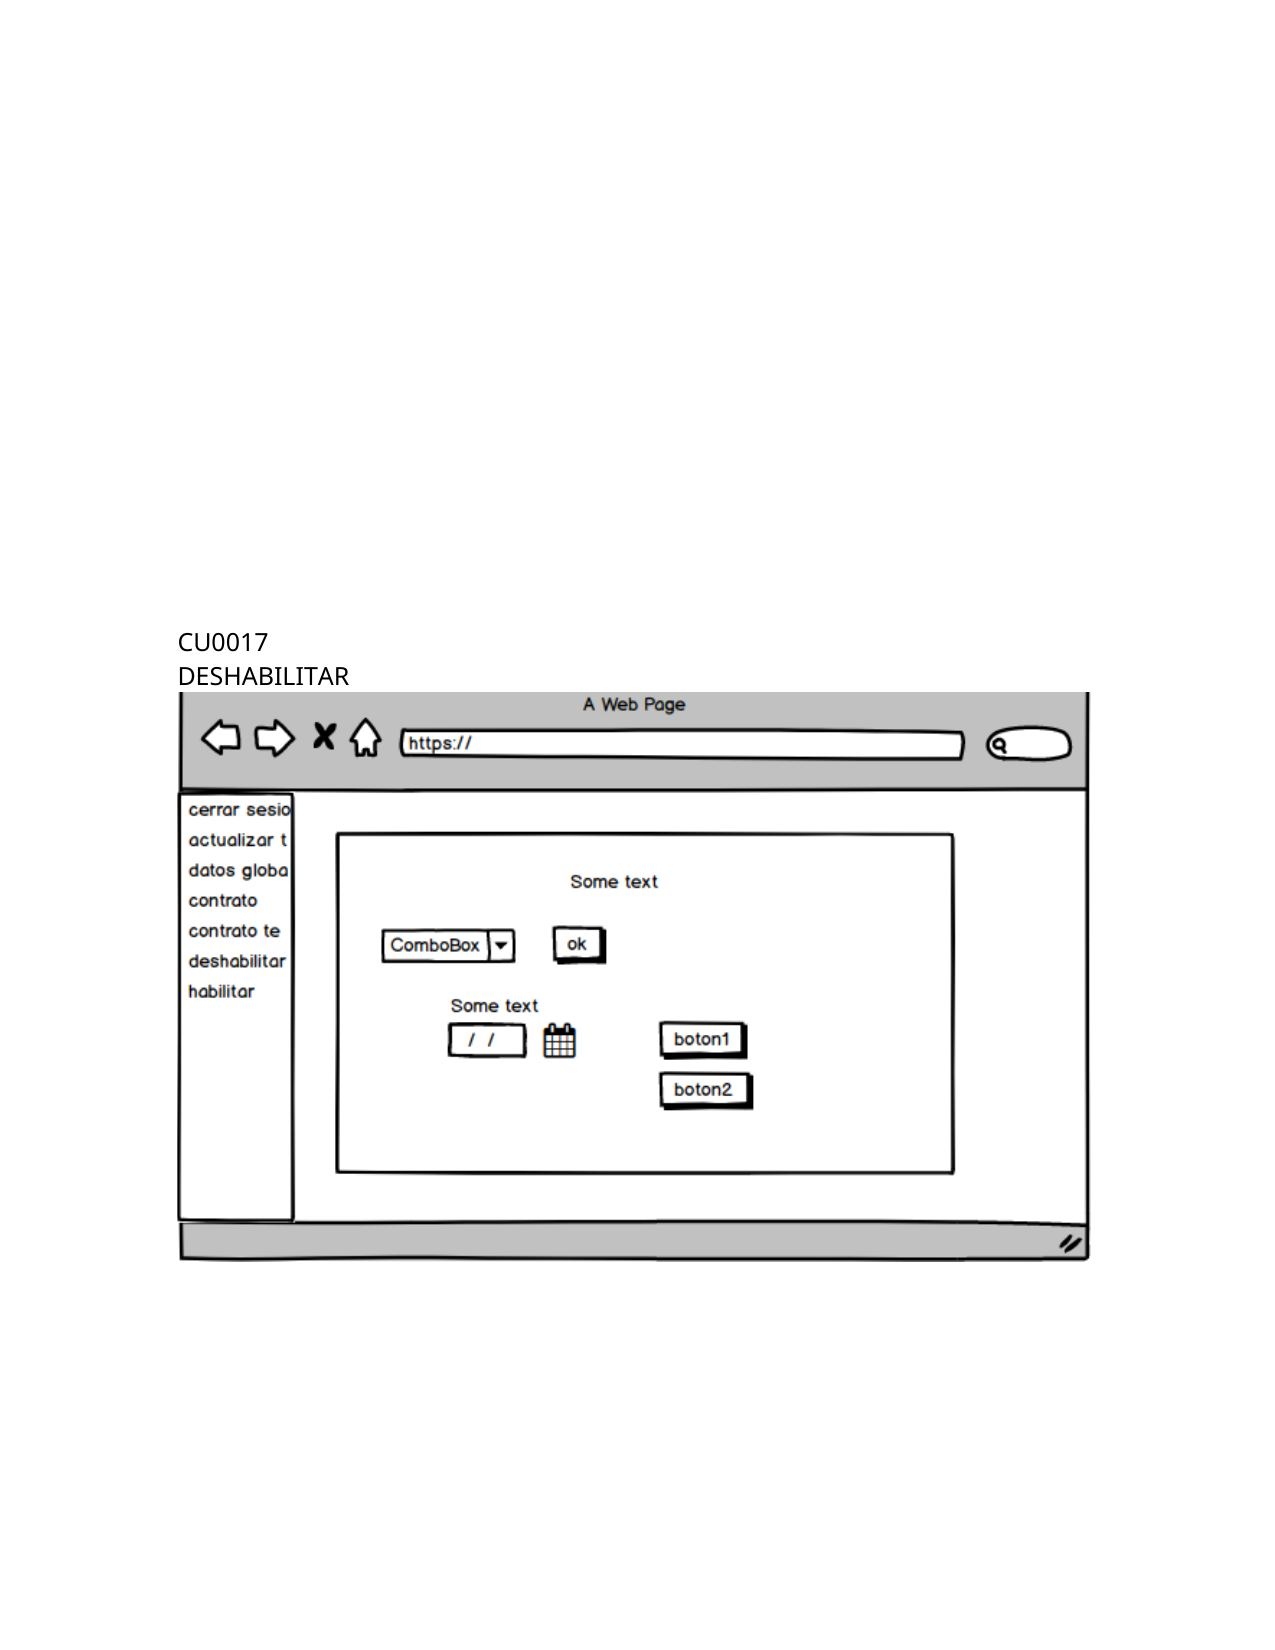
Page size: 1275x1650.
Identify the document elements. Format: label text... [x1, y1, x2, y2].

text CU0017 [177, 624, 1098, 658]
picture [177, 692, 1098, 1262]
text DESHABILITAR [177, 658, 1098, 692]
